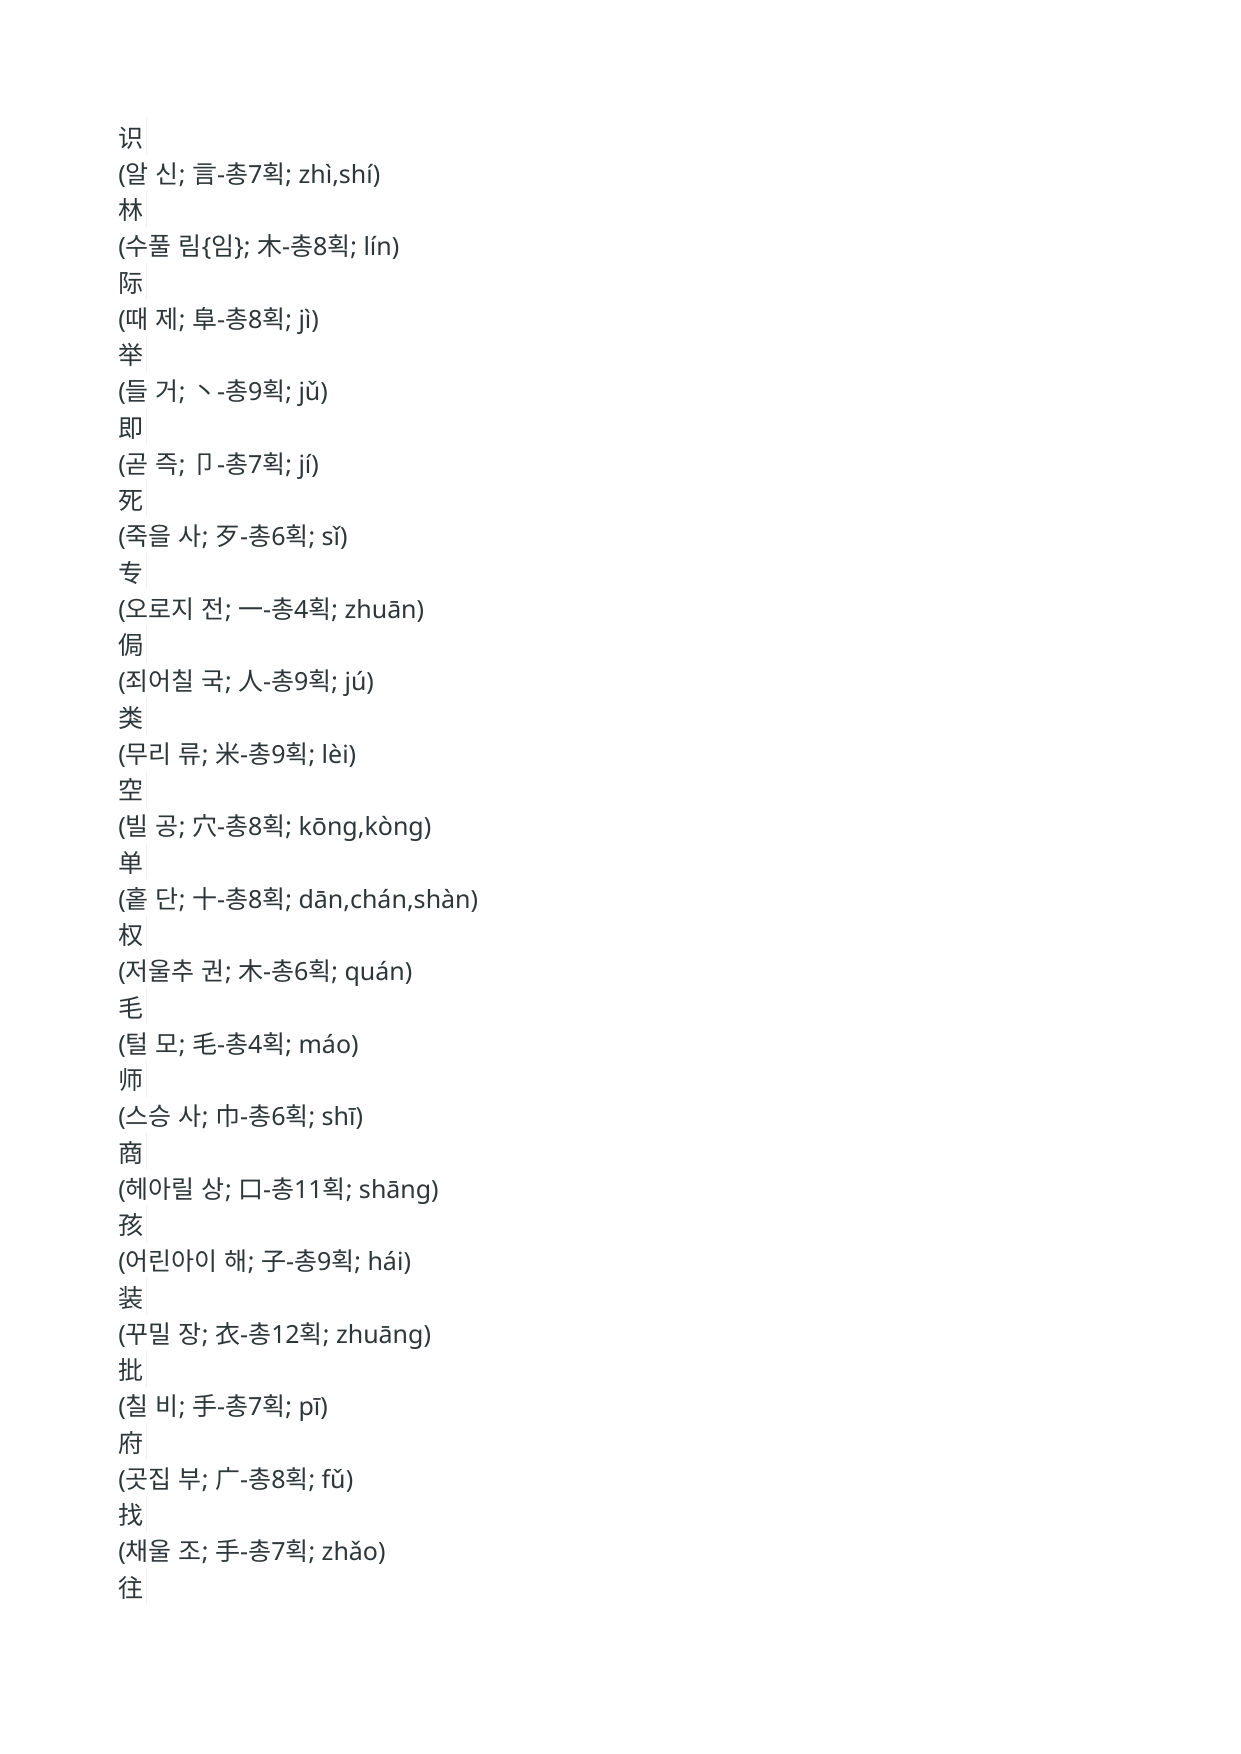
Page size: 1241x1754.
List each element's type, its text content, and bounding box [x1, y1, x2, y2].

text [147, 1206, 1122, 1242]
text 师 [118, 1061, 146, 1097]
text (알 신; ⾔-총7획; zhì,shí) [118, 154, 1122, 191]
text (칠 비; ⼿-총7획; pī) [118, 1387, 1122, 1423]
text [147, 1351, 1122, 1387]
text [147, 988, 1122, 1024]
text 找 [118, 1496, 146, 1532]
text 林 [118, 191, 146, 227]
text [147, 118, 1122, 154]
text (죽을 사; ⽍-총6획; sǐ) [118, 517, 1122, 553]
text (채울 조; ⼿-총7획; zhǎo) [118, 1532, 1122, 1568]
text 举 [118, 336, 146, 372]
text 商 [118, 1133, 146, 1169]
text (헤아릴 상; ⼝-총11획; shāng) [118, 1169, 1122, 1206]
text [147, 191, 1122, 227]
text (스승 사; ⼱-총6획; shī) [118, 1097, 1122, 1133]
text 空 [118, 771, 146, 807]
text (때 제; ⾩-총8획; jì) [118, 299, 1122, 336]
text [147, 408, 1122, 444]
text [147, 263, 1122, 299]
text 识 [118, 118, 146, 154]
text (곳집 부; ⼴-총8획; fǔ) [118, 1459, 1122, 1496]
text [147, 771, 1122, 807]
text 批 [118, 1351, 146, 1387]
text [147, 626, 1122, 662]
text [147, 1568, 1122, 1604]
text 类 [118, 698, 146, 734]
text (저울추 권; ⽊-총6획; quán) [118, 952, 1122, 988]
text (무리 류; ⽶-총9획; lèi) [118, 734, 1122, 771]
text [147, 1061, 1122, 1097]
text [147, 916, 1122, 952]
text 侷 [118, 626, 146, 662]
text [147, 553, 1122, 589]
text 孩 [118, 1206, 146, 1242]
text 专 [118, 553, 146, 589]
text 即 [118, 408, 146, 444]
text (수풀 림{임}; ⽊-총8획; lín) [118, 227, 1122, 263]
text [147, 1423, 1122, 1459]
text [147, 336, 1122, 372]
text (들 거; ⼂-총9획; jǔ) [118, 372, 1122, 408]
text (죄어칠 국; ⼈-총9획; jú) [118, 662, 1122, 698]
text 府 [118, 1423, 146, 1459]
text 往 [118, 1568, 146, 1604]
text 死 [118, 481, 146, 517]
text (곧 즉; ⼙-총7획; jí) [118, 444, 1122, 481]
text 际 [118, 263, 146, 299]
text [147, 1496, 1122, 1532]
text 装 [118, 1278, 146, 1314]
text [147, 1133, 1122, 1169]
text (꾸밀 장; ⾐-총12획; zhuāng) [118, 1314, 1122, 1351]
text 单 [118, 843, 146, 879]
text [147, 1278, 1122, 1314]
text (어린아이 해; ⼦-총9획; hái) [118, 1242, 1122, 1278]
text [147, 843, 1122, 879]
text (오로지 전; ⼀-총4획; zhuān) [118, 589, 1122, 626]
text [147, 481, 1122, 517]
text 权 [118, 916, 146, 952]
text (털 모; ⽑-총4획; máo) [118, 1024, 1122, 1061]
text (빌 공; ⽳-총8획; kōng,kòng) [118, 807, 1122, 843]
text (홑 단; ⼗-총8획; dān,chán,shàn) [118, 879, 1122, 916]
text [147, 698, 1122, 734]
text 毛 [118, 988, 146, 1024]
